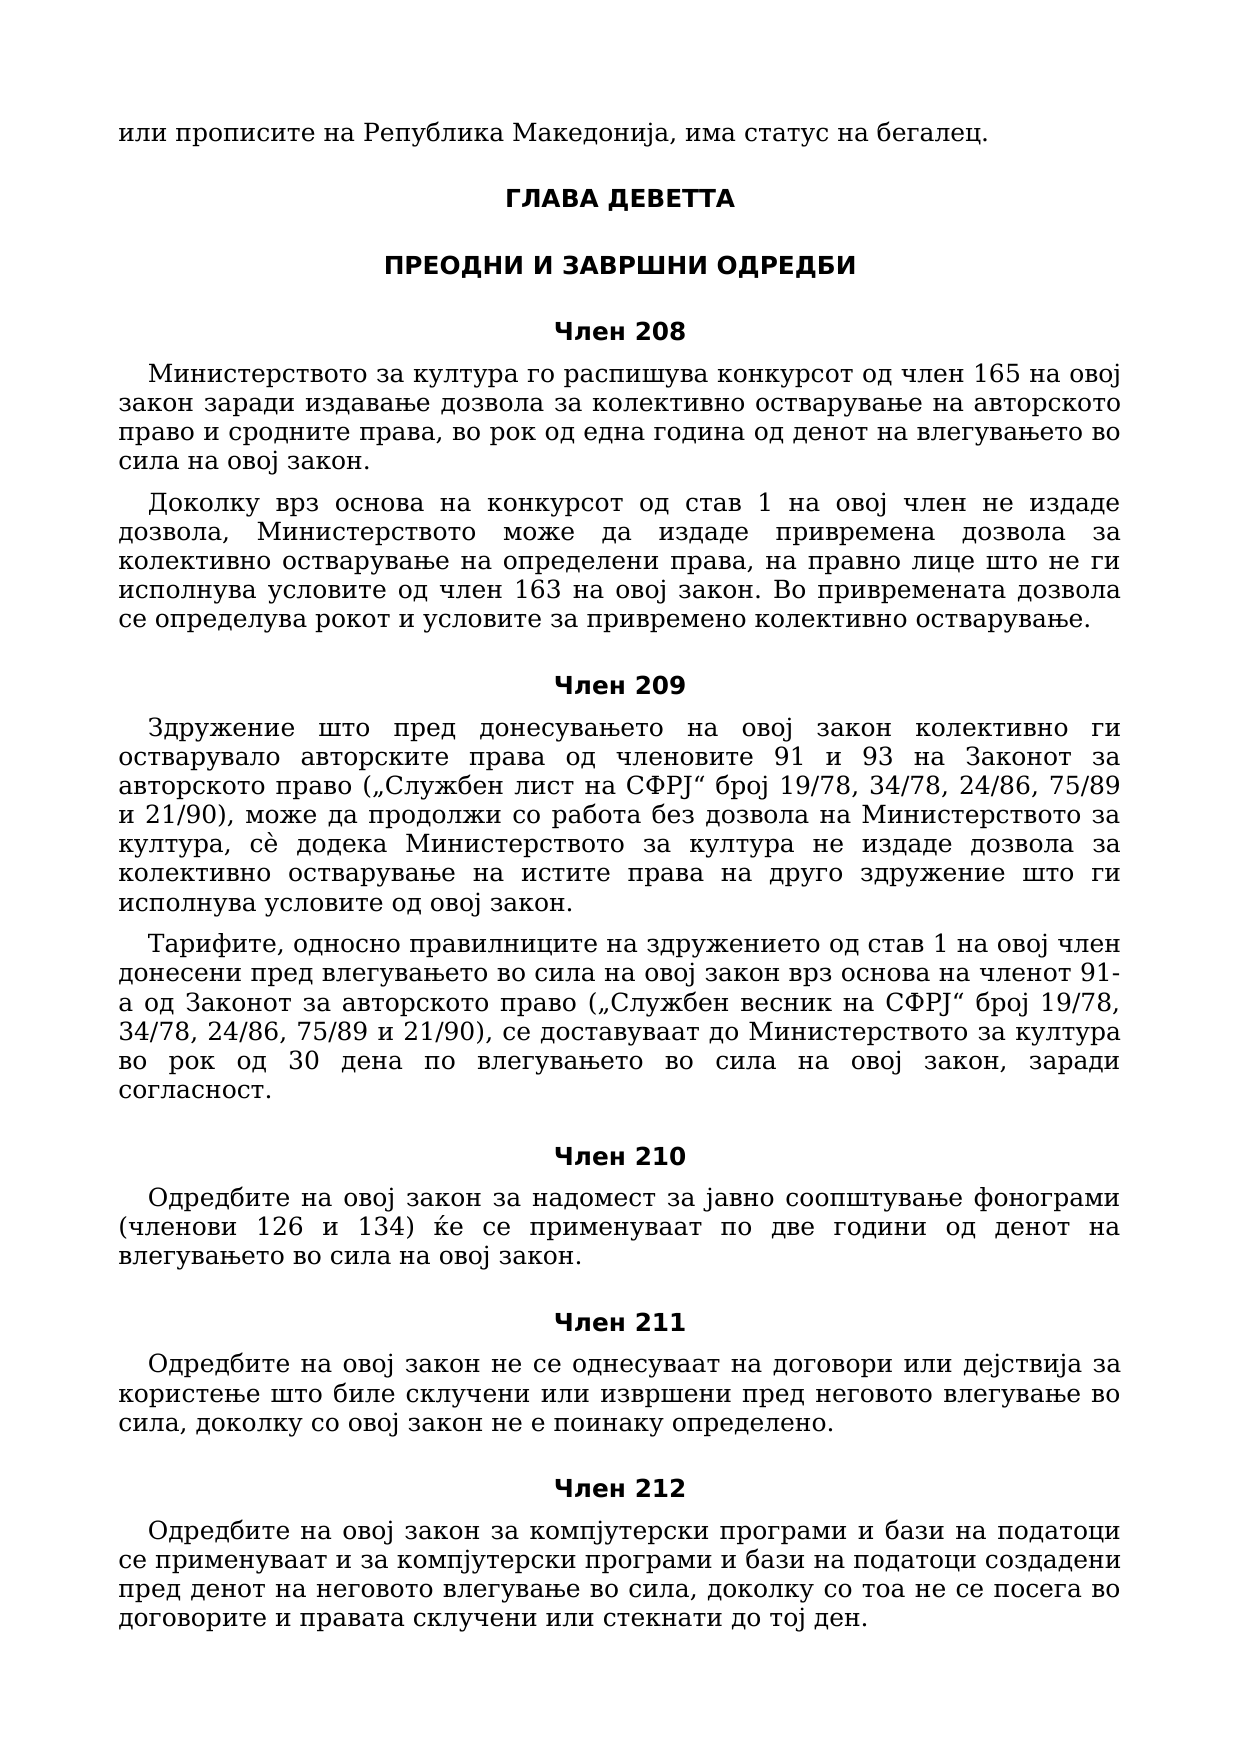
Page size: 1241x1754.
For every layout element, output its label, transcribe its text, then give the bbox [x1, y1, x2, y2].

subtitle Член 211 [118, 1308, 1122, 1337]
text Доколку врз основа на конкурсот од став 1 на овој член не издаде дозвола, Министерството може да издаде привремена дозвола за колективно остварување на определени права, на правно лице што не ги исполнува условите од член 163 на овој закон. Во привремената дозвола се определува рокот и условите за привремено колективно остварување. [118, 488, 1122, 634]
subtitle Член 208 [118, 317, 1122, 346]
text Тарифите, односно правилниците на здружението од став 1 на овој член донесени пред влегувањето во сила на овој закон врз основа на членот 91-а од Законот за авторското право („Службен весник на СФРЈ“ број 19/78, 34/78, 24/86, 75/89 и 21/90), се доставуваат до Министерството за култура во рок од 30 дена по влегувањето во сила на овој закон, заради согласност. [118, 929, 1122, 1104]
text Одредбите на овој закон не се однесуваат на договори или дејствија за користење што биле склучени или извршени пред неговото влегување во сила, доколку со овој закон не е поинаку определено. [118, 1349, 1122, 1437]
text Министерството за култура го распишува конкурсот од член 165 на овој закон заради издавање дозвола за колективно остварување на авторското право и сродните права, во рок од една година од денот на влегувањето во сила на овој закон. [118, 359, 1122, 476]
subtitle Член 209 [118, 671, 1122, 700]
subtitle ГЛАВА ДЕВЕТТА [118, 185, 1122, 214]
subtitle Член 212 [118, 1474, 1122, 1503]
text Одредбите на овој закон за компјутерски програми и бази на податоци се применуваат и за компјутерски програми и бази на податоци создадени пред денот на неговото влегување во сила, доколку со тоа не се посега во договорите и правата склучени или стекнати до тој ден. [118, 1516, 1122, 1633]
subtitle Член 210 [118, 1142, 1122, 1171]
text Здружение што пред донесувањето на овој закон колективно ги остварувало авторските права од членовите 91 и 93 на Законот за авторското право („Службен лист на СФРЈ“ број 19/78, 34/78, 24/86, 75/89 и 21/90), може да продолжи со работа без дозвола на Министерството за култура, сѐ додека Министерството за култура не издаде дозвола за колективно остварување на истите права на друго здружение што ги исполнува условите од овој закон. [118, 713, 1122, 917]
text Одредбите на овој закон за надомест за јавно соопштување фонограми (членови 126 и 134) ќе се применуваат по две години од денот на влегувањето во сила на овој закон. [118, 1183, 1122, 1271]
text или прописите на Република Македонија, има статус на бегалец. [118, 118, 1122, 147]
subtitle ПРЕОДНИ И ЗАВРШНИ ОДРЕДБИ [118, 251, 1122, 280]
